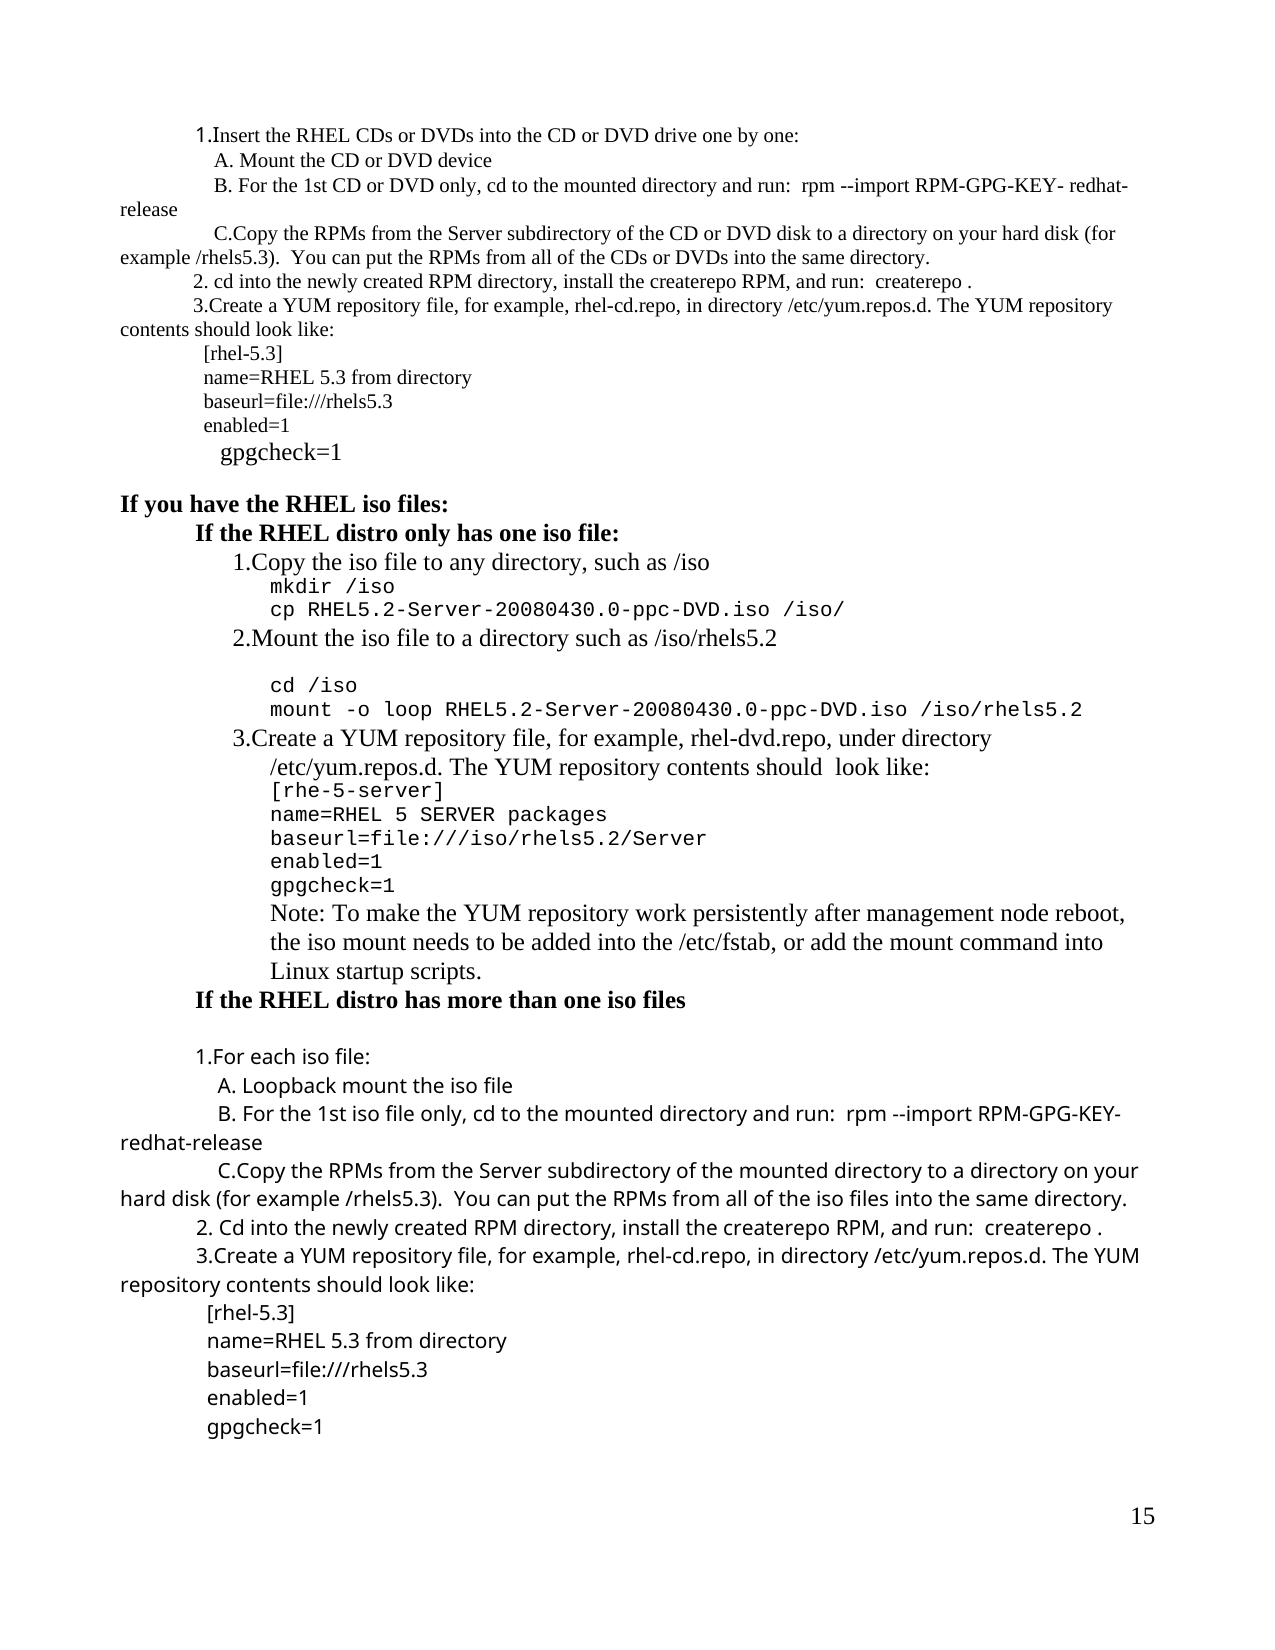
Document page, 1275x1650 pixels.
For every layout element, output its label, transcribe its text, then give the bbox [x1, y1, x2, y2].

text 3.Create a YUM repository file, for example, rhel-cd.repo, in directory /etc/yum.repos.d. The YUM repository contents should look like: [120, 293, 1155, 341]
text baseurl=file:///rhels5.3 [120, 389, 1155, 413]
text A. Loopback mount the iso file [120, 1071, 1155, 1099]
text 3.Create a YUM repository file, for example, rhel-cd.repo, in directory /etc/yum.repos.d. The YUM repository contents should look like: [120, 1241, 1155, 1298]
text enabled=1 [120, 1383, 1155, 1412]
text A. Mount the CD or DVD device [120, 148, 1155, 172]
text Note: To make the YUM repository work persistently after management node reboot, the iso mount needs to be added into the /etc/fstab, or add the mount command into Linux startup scripts. [270, 898, 1155, 985]
text 1.Insert the RHEL CDs or DVDs into the CD or DVD drive one by one: [195, 120, 1155, 148]
text C.Copy the RPMs from the Server subdirectory of the CD or DVD disk to a directory on your hard disk (for example /rhels5.3). You can put the RPMs from all of the CDs or DVDs into the same directory. [120, 221, 1155, 269]
text gpgcheck=1 [120, 437, 1155, 466]
text cp RHEL5.2-Server-20080430.0-ppc-DVD.iso /iso/ [270, 599, 1155, 623]
text [rhel-5.3] [120, 341, 1155, 365]
text gpgcheck=1 [120, 1412, 1155, 1440]
text 2. Cd into the newly created RPM directory, install the createrepo RPM, and run: createrepo . [120, 1213, 1155, 1241]
text [rhel-5.3] [120, 1298, 1155, 1327]
text enabled=1 [270, 851, 1155, 875]
text 2. cd into the newly created RPM directory, install the createrepo RPM, and run: createrepo . [120, 269, 1155, 293]
text B. For the 1st CD or DVD only, cd to the mounted directory and run: rpm --import RPM-GPG-KEY- redhat-release [120, 172, 1155, 221]
text If the RHEL distro has more than one iso files [195, 985, 1155, 1013]
text B. For the 1st iso file only, cd to the mounted directory and run: rpm --import RPM-GPG-KEY-redhat-release [120, 1099, 1155, 1156]
text baseurl=file:///rhels5.3 [120, 1355, 1155, 1383]
text baseurl=file:///iso/rhels5.2/Server [270, 828, 1155, 851]
text name=RHEL 5 SERVER packages [270, 804, 1155, 828]
text C.Copy the RPMs from the Server subdirectory of the mounted directory to a directory on your hard disk (for example /rhels5.3). You can put the RPMs from all of the iso files into the same directory. [120, 1156, 1155, 1213]
text If you have the RHEL iso files: [120, 489, 1155, 518]
text 1.For each iso file: [195, 1042, 1155, 1071]
text mount -o loop RHEL5.2-Server-20080430.0-ppc-DVD.iso /iso/rhels5.2 [270, 699, 1155, 723]
list Copy the iso file to any directory, such as /iso [232, 547, 1155, 576]
list Create a YUM repository file, for example, rhel-dvd.repo, under directory /etc/yum.repos.d. The YUM repository contents should look like: [232, 723, 1155, 780]
list Mount the iso file to a directory such as /iso/rhels5.2 [232, 623, 1155, 652]
text name=RHEL 5.3 from directory [120, 365, 1155, 389]
text If the RHEL distro only has one iso file: [195, 518, 1155, 547]
text name=RHEL 5.3 from directory [120, 1327, 1155, 1355]
text [rhe-5-server] [270, 780, 1155, 804]
text gpgcheck=1 [270, 875, 1155, 898]
text enabled=1 [120, 413, 1155, 437]
text mkdir /iso [270, 576, 1155, 599]
text cd /iso [270, 676, 1155, 699]
